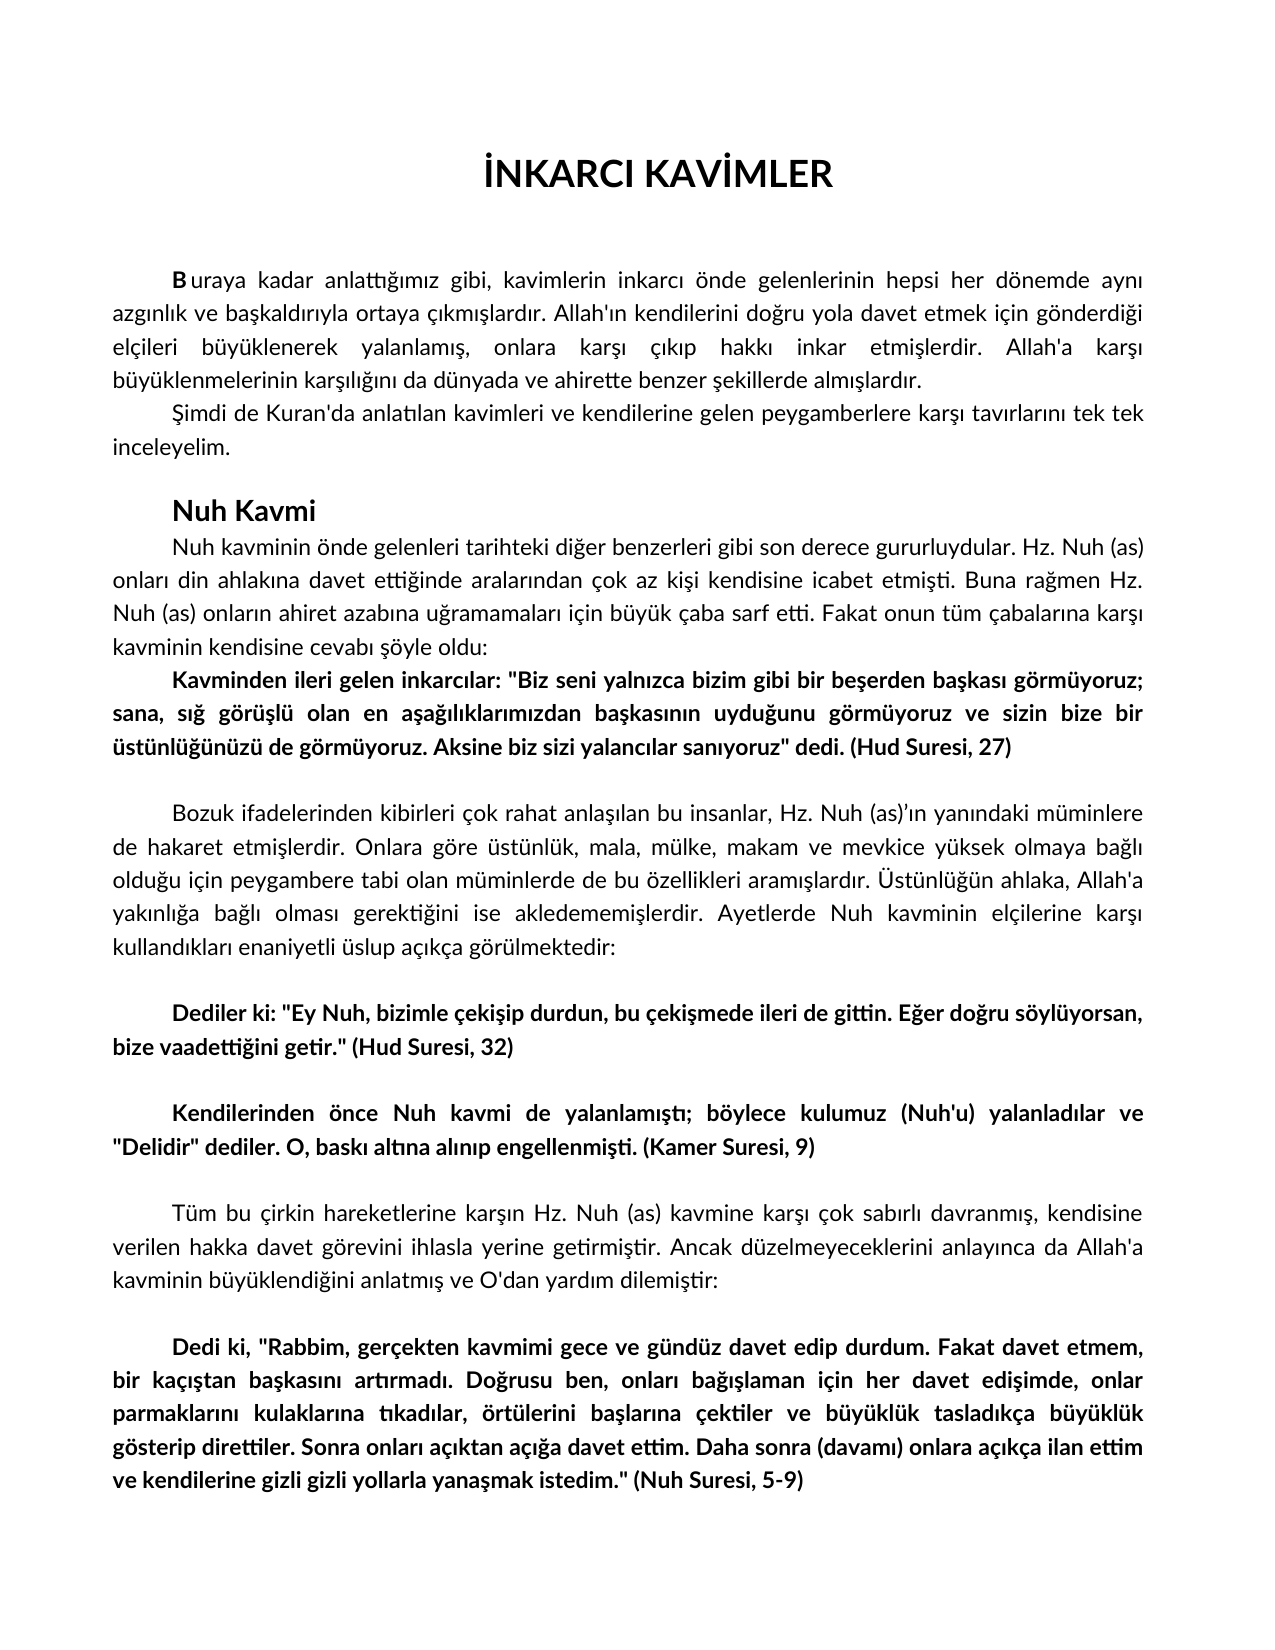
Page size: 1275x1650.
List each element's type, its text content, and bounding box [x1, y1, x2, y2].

text Dediler ki: "Ey Nuh, bizimle çekişip durdun, bu çekişmede ileri de gittin. Eğer doğru söylüyorsan, bize vaadettiğini getir." (Hud Suresi, 32) [112, 995, 1145, 1062]
text Bozuk ifadelerinden kibirleri çok rahat anlaşılan bu insanlar, Hz. Nuh (as)’ın yanındaki müminlere de hakaret etmişlerdir. Onlara göre üstünlük, mala, mülke, makam ve mevkice yüksek olmaya bağlı olduğu için peygambere tabi olan müminlerde de bu özellikleri aramışlardır. Üstünlüğün ahlaka, Allah'a yakınlığa bağlı olması gerektiğini ise akledememişlerdir. Ayetlerde Nuh kavminin elçilerine karşı kullandıkları enaniyetli üslup açıkça görülmektedir: [112, 795, 1145, 962]
text Tüm bu çirkin hareketlerine karşın Hz. Nuh (as) kavmine karşı çok sabırlı davranmış, kendisine verilen hakka davet görevini ihlasla yerine getirmiştir. Ancak düzelmeyeceklerini anlayınca da Allah'a kavminin büyüklendiğini anlatmış ve O'dan yardım dilemiştir: [112, 1195, 1145, 1295]
text Dedi ki, "Rabbim, gerçekten kavmimi gece ve gündüz davet edip durdum. Fakat davet etmem, bir kaçıştan başkasını artırmadı. Doğrusu ben, onları bağışlaman için her davet edişimde, onlar parmaklarını kulaklarına tıkadılar, örtülerini başlarına çektiler ve büyüklük tasladıkça büyüklük gösterip direttiler. Sonra onları açıktan açığa davet ettim. Daha sonra (davamı) onlara açıkça ilan ettim ve kendilerine gizli gizli yollarla yanaşmak istedim." (Nuh Suresi, 5-9) [112, 1328, 1145, 1495]
text Şimdi de Kuran'da anlatılan kavimleri ve kendilerine gelen peygamberlere karşı tavırlarını tek tek inceleyelim. [112, 395, 1145, 462]
text Kavminden ileri gelen inkarcılar: "Biz seni yalnızca bizim gibi bir beşerden başkası görmüyoruz; sana, sığ görüşlü olan en aşağılıklarımızdan başkasının uyduğunu görmüyoruz ve sizin bize bir üstünlüğünüzü de görmüyoruz. Aksine biz sizi yalancılar sanıyoruz" dedi. (Hud Suresi, 27) [112, 662, 1145, 762]
text Nuh Kavmi [112, 495, 1145, 528]
text Nuh kavminin önde gelenleri tarihteki diğer benzerleri gibi son derece gururluydular. Hz. Nuh (as) onları din ahlakına davet ettiğinde aralarından çok az kişi kendisine icabet etmişti. Buna rağmen Hz. Nuh (as) onların ahiret azabına uğramamaları için büyük çaba sarf etti. Fakat onun tüm çabalarına karşı kavminin kendisine cevabı şöyle oldu: [112, 528, 1145, 662]
text Buraya kadar anlattığımız gibi, kavimlerin inkarcı önde gelenlerinin hepsi her dönemde aynı azgınlık ve başkaldırıyla ortaya çıkmışlardır. Allah'ın kendilerini doğru yola davet etmek için gönderdiği elçileri büyüklenerek yalanlamış, onlara karşı çıkıp hakkı inkar etmişlerdir. Allah'a karşı büyüklenmelerinin karşılığını da dünyada ve ahirette benzer şekillerde almışlardır. [112, 262, 1145, 395]
text Kendilerinden önce Nuh kavmi de yalanlamıştı; böylece kulumuz (Nuh'u) yalanladılar ve "Delidir" dediler. O, baskı altına alınıp engellenmişti. (Kamer Suresi, 9) [112, 1095, 1145, 1162]
text İNKARCI KAVİMLER [112, 150, 1145, 195]
